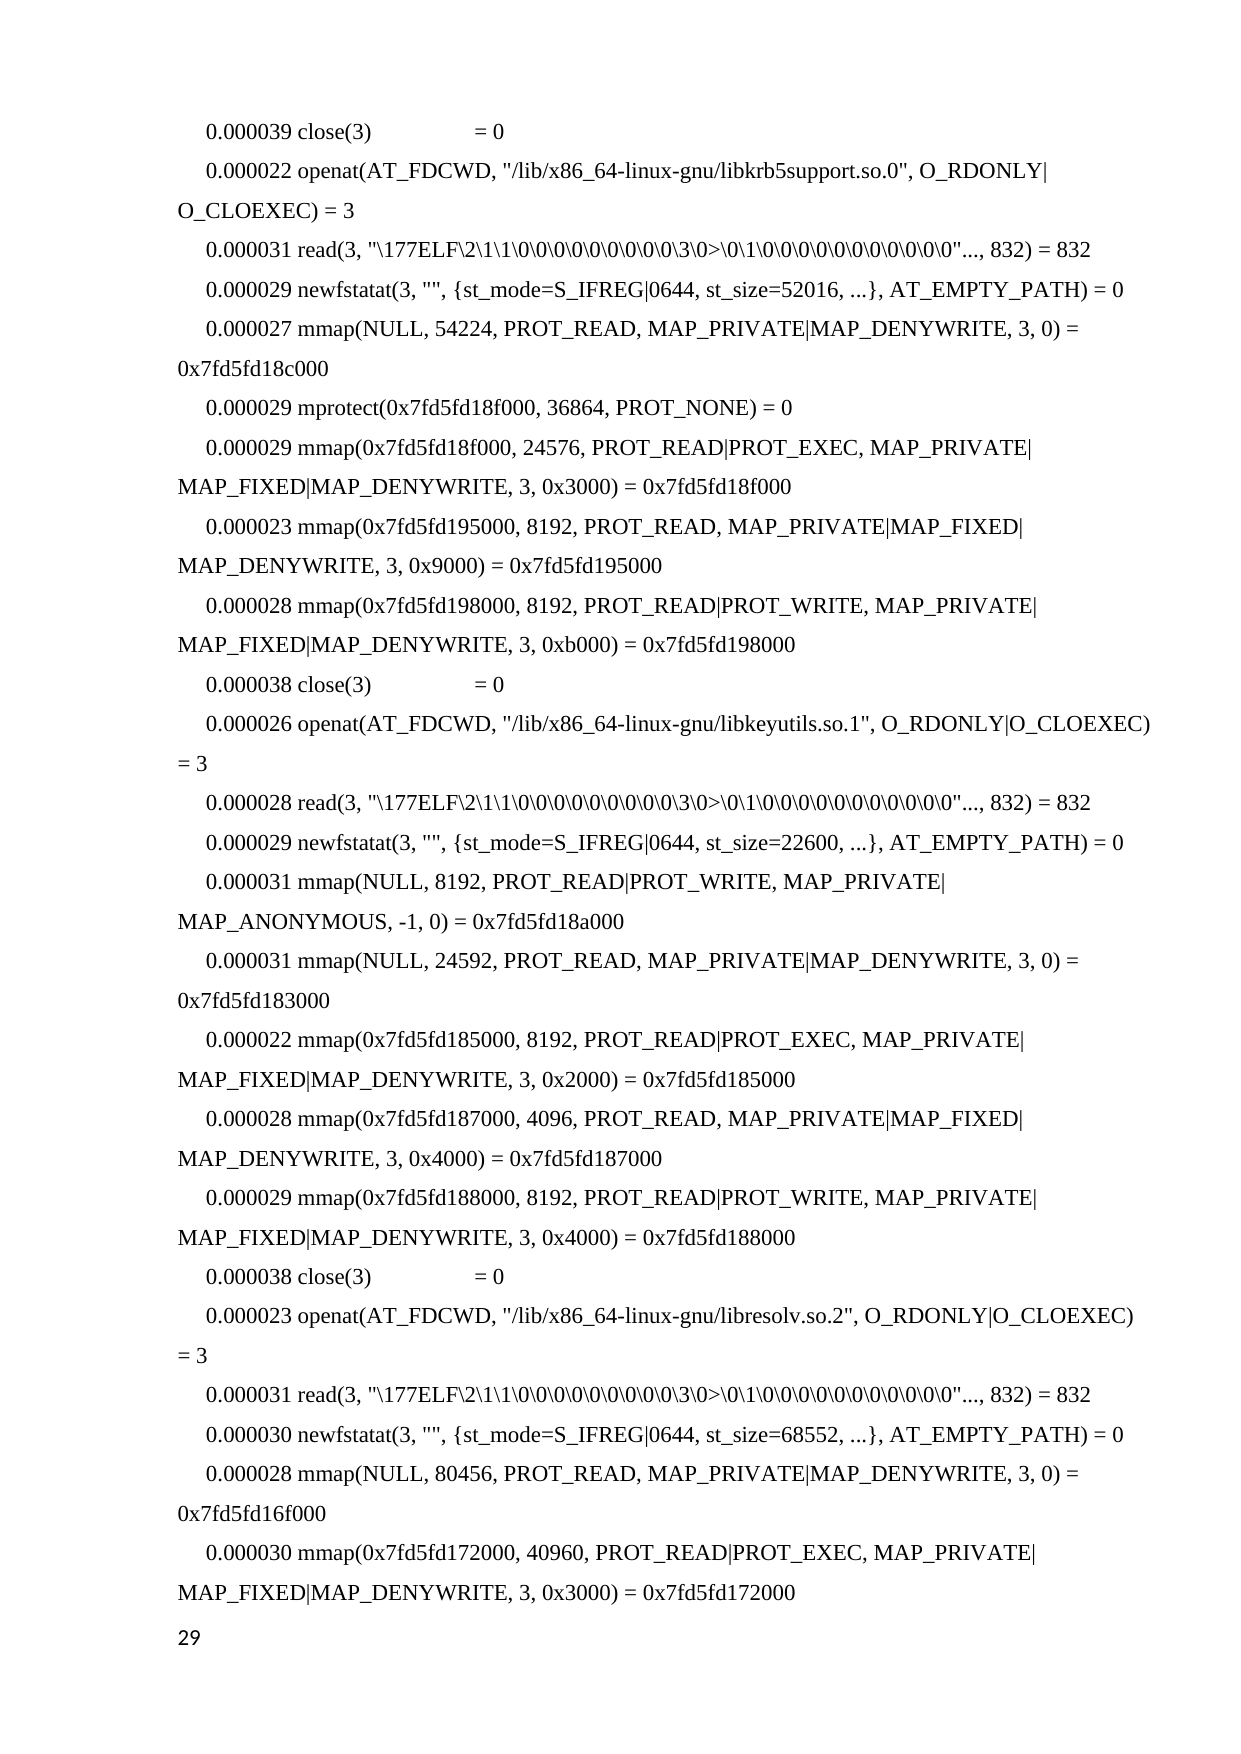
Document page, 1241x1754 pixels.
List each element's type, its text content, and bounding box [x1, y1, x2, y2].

text 0.000031 mmap(NULL, 24592, PROT_READ, MAP_PRIVATE|MAP_DENYWRITE, 3, 0) = 0x7fd5fd183000 [177, 947, 1152, 1013]
text 0.000039 close(3) = 0 [177, 118, 1152, 144]
text 0.000031 read(3, "\177ELF\2\1\1\0\0\0\0\0\0\0\0\0\3\0>\0\1\0\0\0\0\0\0\0\0\0\0\0"..., 832) = 832 [177, 1381, 1152, 1408]
text 0.000027 mmap(NULL, 54224, PROT_READ, MAP_PRIVATE|MAP_DENYWRITE, 3, 0) = 0x7fd5fd18c000 [177, 316, 1152, 381]
text 0.000023 openat(AT_FDCWD, "/lib/x86_64-linux-gnu/libresolv.so.2", O_RDONLY|O_CLOEXEC) = 3 [177, 1302, 1152, 1368]
text 0.000023 mmap(0x7fd5fd195000, 8192, PROT_READ, MAP_PRIVATE|MAP_FIXED|MAP_DENYWRITE, 3, 0x9000) = 0x7fd5fd195000 [177, 513, 1152, 579]
text 0.000029 newfstatat(3, "", {st_mode=S_IFREG|0644, st_size=52016, ...}, AT_EMPTY_PATH) = 0 [177, 276, 1152, 302]
text 0.000029 mprotect(0x7fd5fd18f000, 36864, PROT_NONE) = 0 [177, 394, 1152, 421]
text 0.000028 mmap(0x7fd5fd187000, 4096, PROT_READ, MAP_PRIVATE|MAP_FIXED|MAP_DENYWRITE, 3, 0x4000) = 0x7fd5fd187000 [177, 1105, 1152, 1171]
text 0.000031 read(3, "\177ELF\2\1\1\0\0\0\0\0\0\0\0\0\3\0>\0\1\0\0\0\0\0\0\0\0\0\0\0"..., 832) = 832 [177, 237, 1152, 263]
text 0.000029 mmap(0x7fd5fd188000, 8192, PROT_READ|PROT_WRITE, MAP_PRIVATE|MAP_FIXED|MAP_DENYWRITE, 3, 0x4000) = 0x7fd5fd188000 [177, 1184, 1152, 1250]
text 0.000022 openat(AT_FDCWD, "/lib/x86_64-linux-gnu/libkrb5support.so.0", O_RDONLY|O_CLOEXEC) = 3 [177, 158, 1152, 223]
text 0.000026 openat(AT_FDCWD, "/lib/x86_64-linux-gnu/libkeyutils.so.1", O_RDONLY|O_CLOEXEC) = 3 [177, 710, 1152, 776]
text 0.000022 mmap(0x7fd5fd185000, 8192, PROT_READ|PROT_EXEC, MAP_PRIVATE|MAP_FIXED|MAP_DENYWRITE, 3, 0x2000) = 0x7fd5fd185000 [177, 1026, 1152, 1092]
text 0.000028 mmap(0x7fd5fd198000, 8192, PROT_READ|PROT_WRITE, MAP_PRIVATE|MAP_FIXED|MAP_DENYWRITE, 3, 0xb000) = 0x7fd5fd198000 [177, 592, 1152, 658]
text 0.000029 mmap(0x7fd5fd18f000, 24576, PROT_READ|PROT_EXEC, MAP_PRIVATE|MAP_FIXED|MAP_DENYWRITE, 3, 0x3000) = 0x7fd5fd18f000 [177, 434, 1152, 500]
text 0.000028 mmap(NULL, 80456, PROT_READ, MAP_PRIVATE|MAP_DENYWRITE, 3, 0) = 0x7fd5fd16f000 [177, 1460, 1152, 1526]
text 0.000030 newfstatat(3, "", {st_mode=S_IFREG|0644, st_size=68552, ...}, AT_EMPTY_PATH) = 0 [177, 1421, 1152, 1447]
text 0.000038 close(3) = 0 [177, 1263, 1152, 1289]
text 0.000029 newfstatat(3, "", {st_mode=S_IFREG|0644, st_size=22600, ...}, AT_EMPTY_PATH) = 0 [177, 829, 1152, 855]
text 0.000028 read(3, "\177ELF\2\1\1\0\0\0\0\0\0\0\0\0\3\0>\0\1\0\0\0\0\0\0\0\0\0\0\0"..., 832) = 832 [177, 789, 1152, 816]
text 0.000038 close(3) = 0 [177, 671, 1152, 697]
text 0.000031 mmap(NULL, 8192, PROT_READ|PROT_WRITE, MAP_PRIVATE|MAP_ANONYMOUS, -1, 0) = 0x7fd5fd18a000 [177, 868, 1152, 934]
text 0.000030 mmap(0x7fd5fd172000, 40960, PROT_READ|PROT_EXEC, MAP_PRIVATE|MAP_FIXED|MAP_DENYWRITE, 3, 0x3000) = 0x7fd5fd172000 [177, 1539, 1152, 1605]
